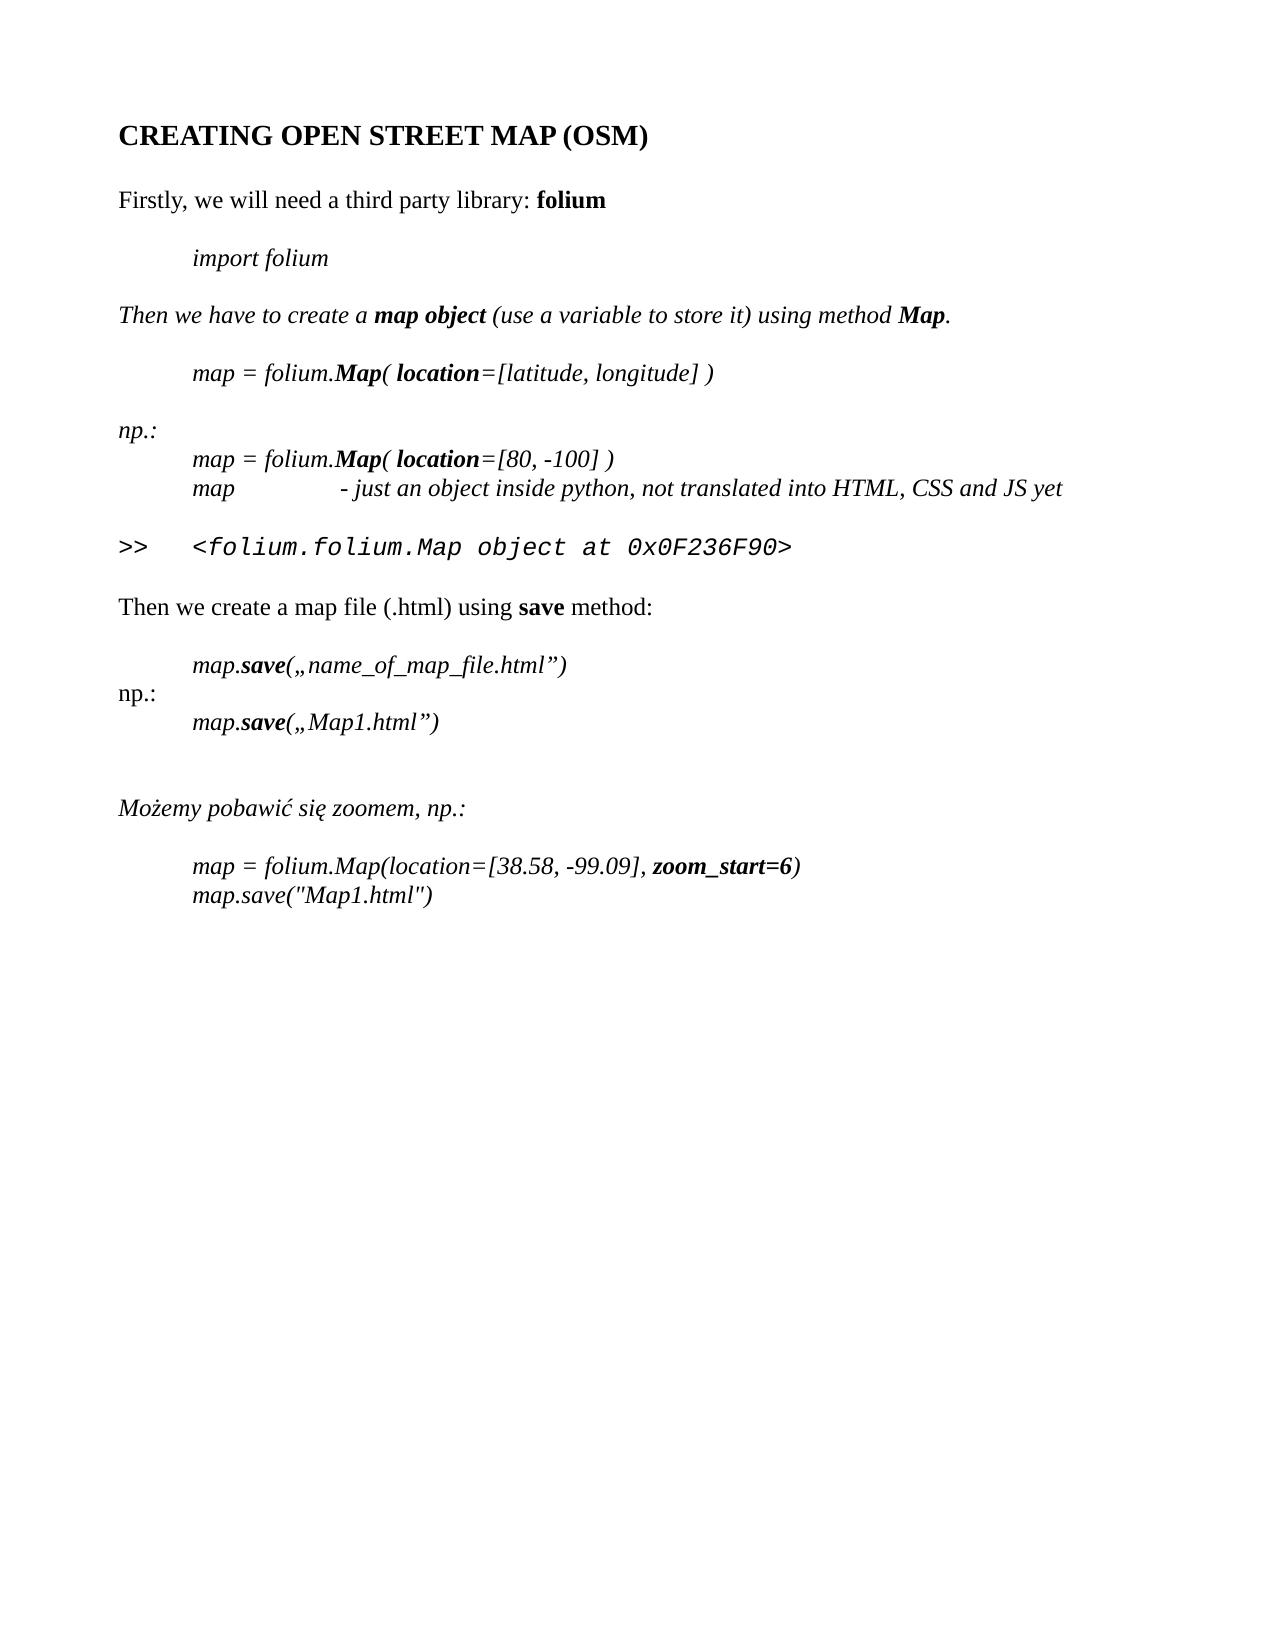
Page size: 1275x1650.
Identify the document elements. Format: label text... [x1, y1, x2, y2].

text Then we create a map file (.html) using save method: [118, 592, 1157, 621]
text map = folium.Map( location=[latitude, longitude] ) [118, 358, 1157, 386]
text import folium [118, 243, 1157, 271]
text Możemy pobawić się zoomem, np.: [118, 793, 1157, 822]
text map - just an object inside python, not translated into HTML, CSS and JS yet [118, 473, 1157, 501]
text >> <folium.folium.Map object at 0x0F236F90> [118, 501, 1157, 563]
text Then we have to create a map object (use a variable to store it) using method Map. [118, 300, 1157, 329]
text map.save(„Map1.html”) [118, 707, 1157, 736]
text np.: [118, 678, 1157, 707]
text Firstly, we will need a third party library: folium [118, 185, 1157, 214]
text map = folium.Map( location=[80, -100] ) [118, 444, 1157, 473]
text map = folium.Map(location=[38.58, -99.09], zoom_start=6) map.save("Map1.html") [118, 851, 1157, 908]
text CREATING OPEN STREET MAP (OSM) [118, 118, 1157, 152]
text np.: [118, 415, 1157, 444]
text map.save(„name_of_map_file.html”) [118, 650, 1157, 678]
